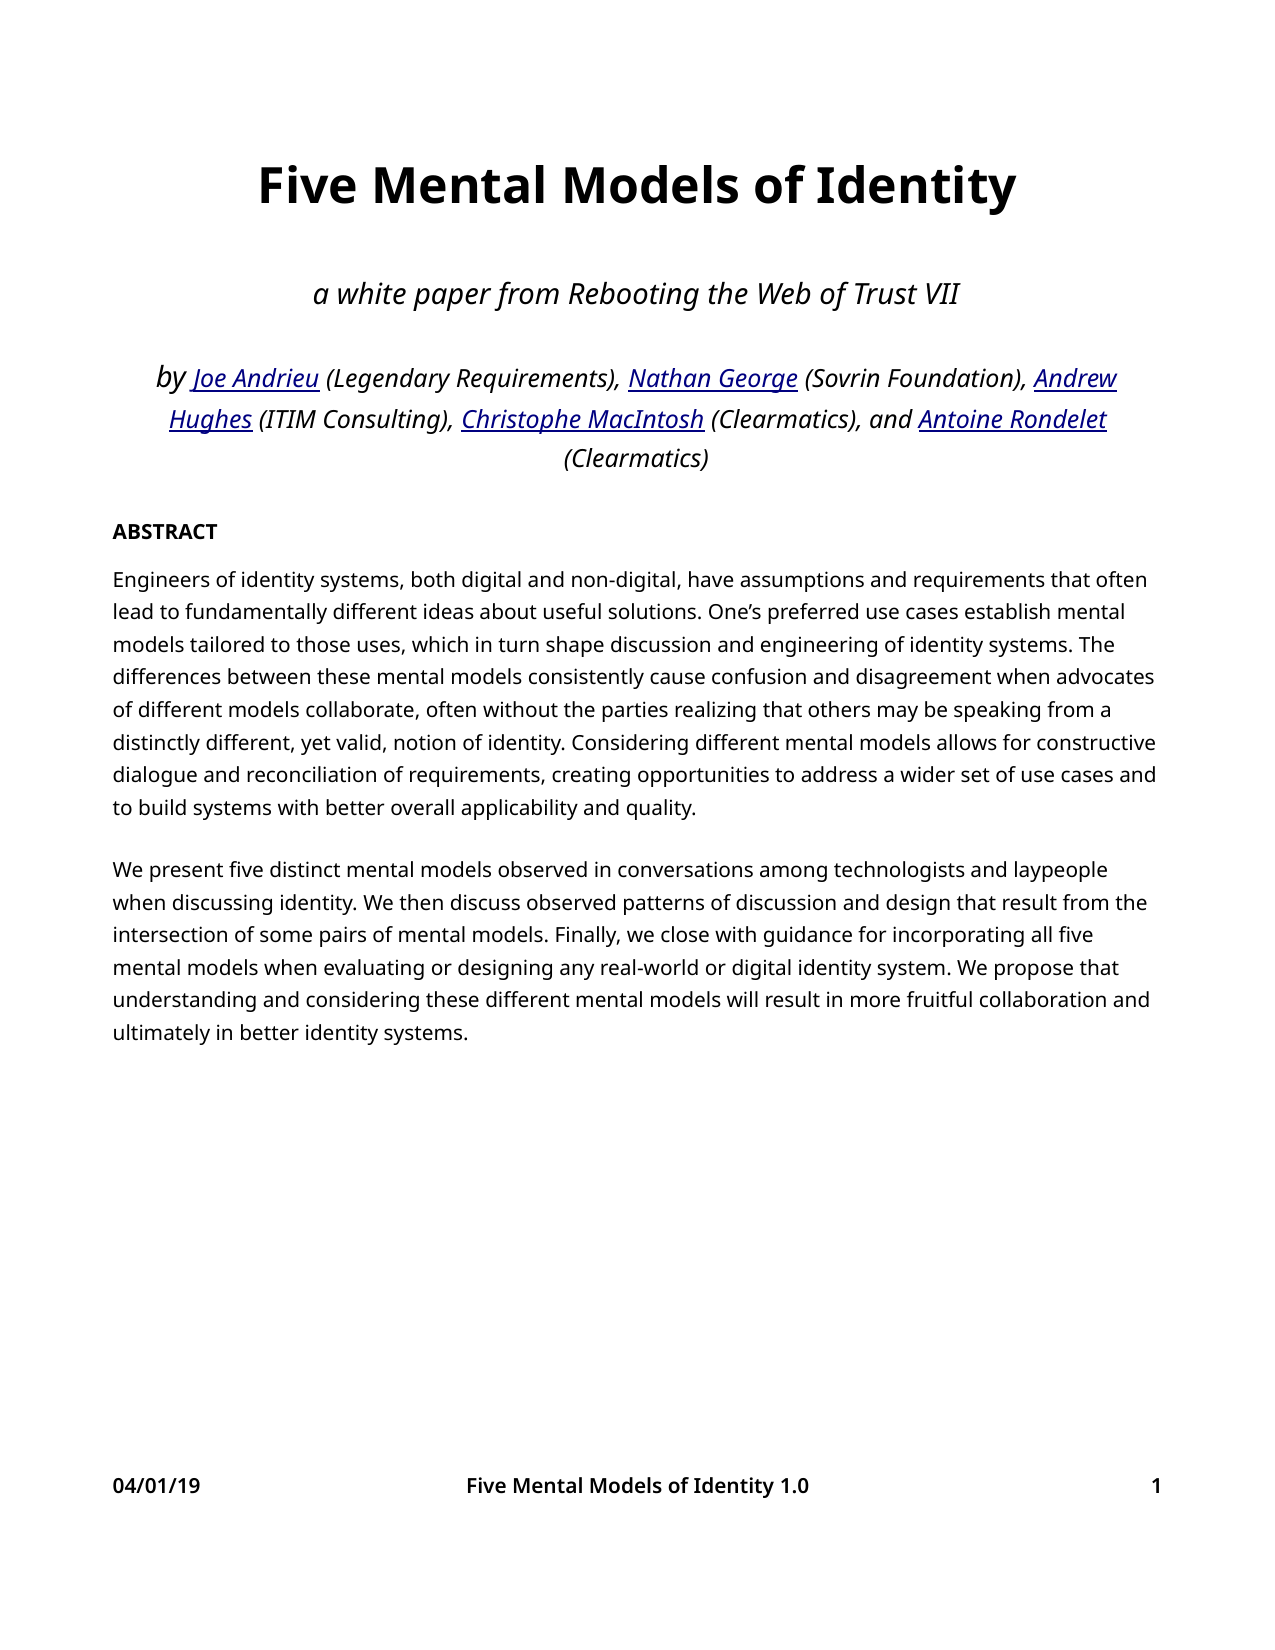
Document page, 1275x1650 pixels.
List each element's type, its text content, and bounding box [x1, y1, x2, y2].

subtitle a white paper from Rebooting the Web of Trust VII [112, 273, 1162, 313]
subtitle by Joe Andrieu (Legendary Requirements), Nathan George (Sovrin Foundation), Andrew Hughes (ITIM Consulting), Christophe MacIntosh (Clearmatics), and Antoine Rondelet (Clearmatics) [112, 356, 1162, 474]
subtitle Abstract [112, 517, 1162, 546]
text Engineers of identity systems, both digital and non-digital, have assumptions and requirements that often lead to fundamentally different ideas about useful solutions. One’s preferred use cases establish mental models tailored to those uses, which in turn shape discussion and engineering of identity systems. The differences between these mental models consistently cause confusion and disagreement when advocates of different models collaborate, often without the parties realizing that others may be speaking from a distinctly different, yet valid, notion of identity. Considering different mental models allows for constructive dialogue and reconciliation of requirements, creating opportunities to address a wider set of use cases and to build systems with better overall applicability and quality. [112, 565, 1162, 821]
subtitle Five Mental Models of Identity [112, 150, 1162, 218]
text We present five distinct mental models observed in conversations among technologists and laypeople when discussing identity. We then discuss observed patterns of discussion and design that result from the intersection of some pairs of mental models. Finally, we close with guidance for incorporating all five mental models when evaluating or designing any real-world or digital identity system. We propose that understanding and considering these different mental models will result in more fruitful collaboration and ultimately in better identity systems. [112, 855, 1162, 1046]
